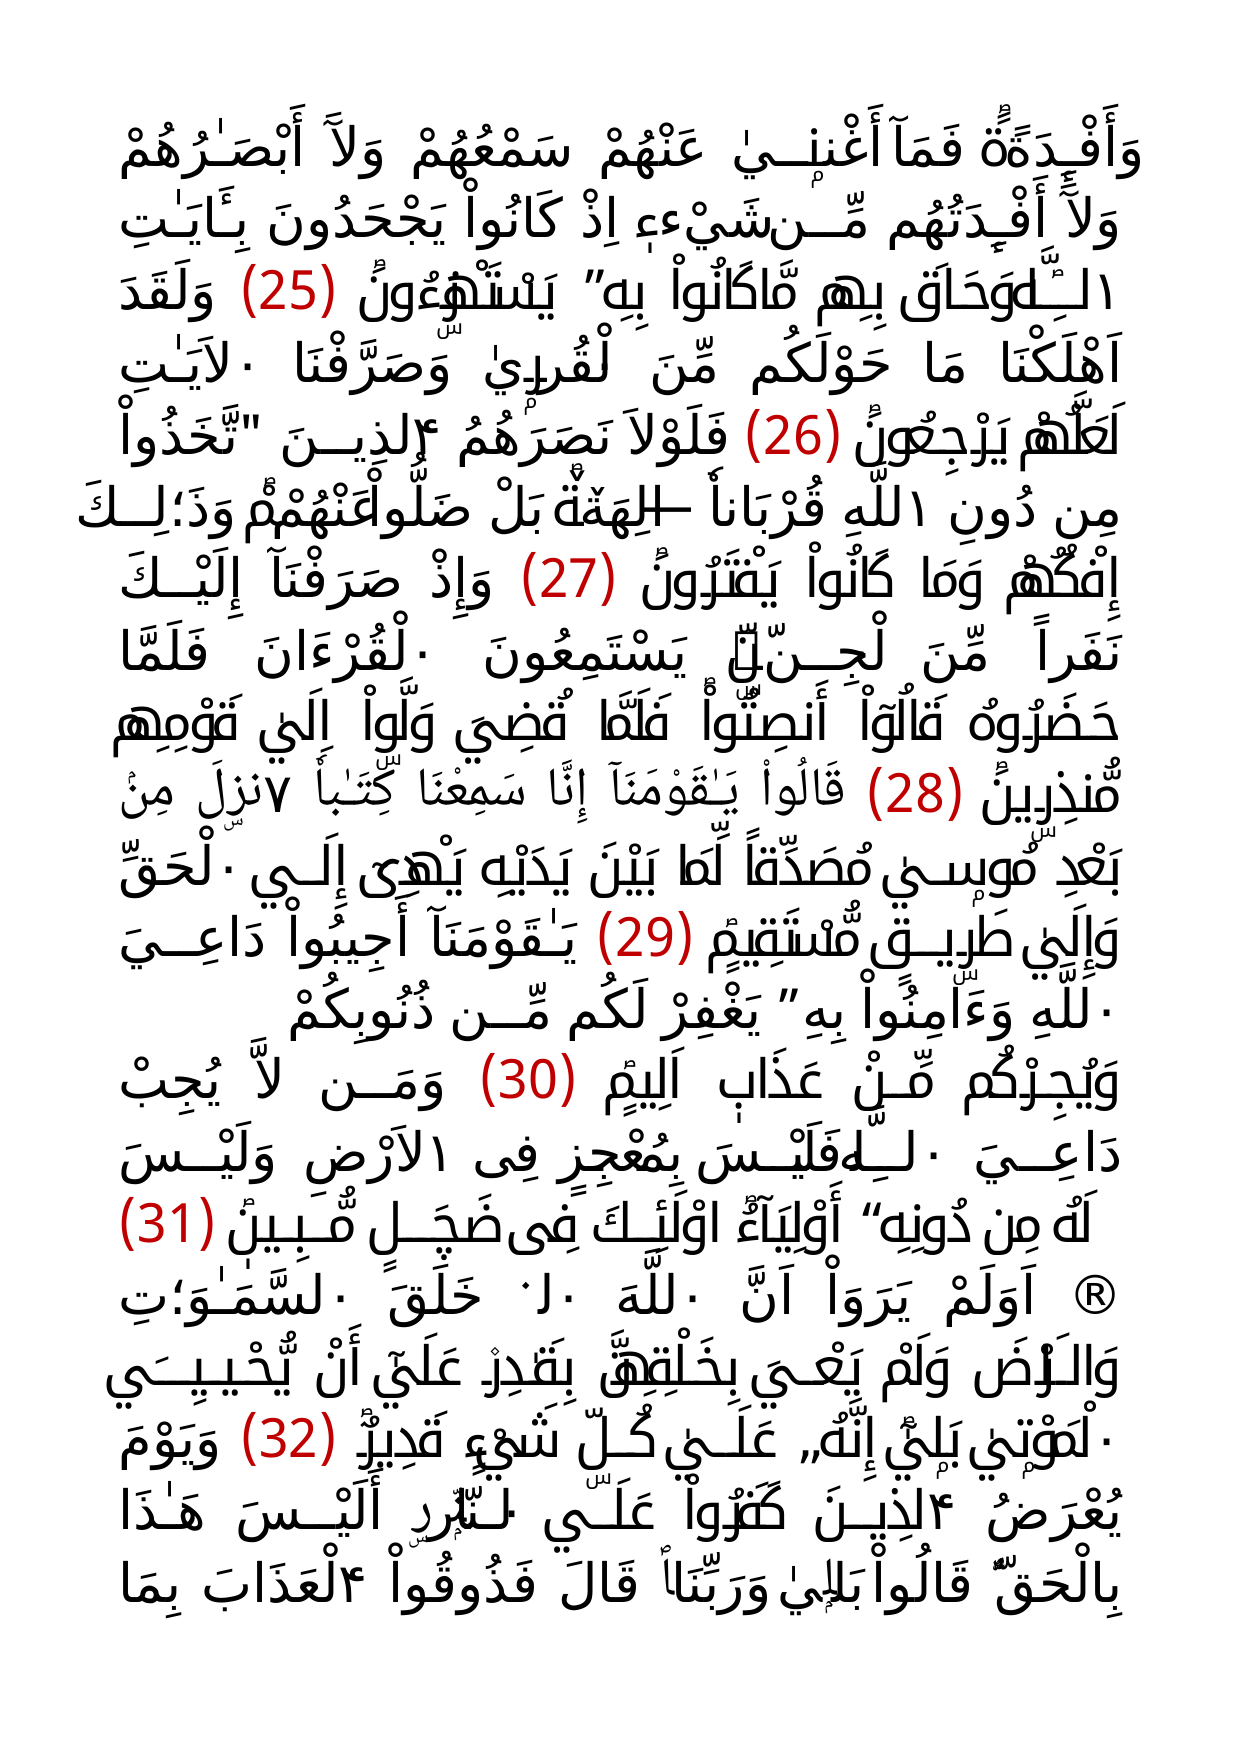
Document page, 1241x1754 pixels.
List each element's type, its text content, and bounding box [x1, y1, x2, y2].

text ¤ بِسْمِ ۱للَّهِ ۱لرَّحْمَـٰنِ ۱لرَّحِيمِ حۭمِٓؐ تَنزۣيــلُ ۴لْكِتَـٰبِ مِــنَ ۰للَّهِ ۱لْعَزۣيزۣ ۱لْحَكِيمِؐ (1) مَا خَلَقْنَا ۰لسَّمَـٰوَ؛تِ وَالاَرْضَ وَمَا بَيْنَهُمَآ إِلاَّ بِالْحَقِّ وَأَجَــلٍ مُّسَمّيًؐ وَالذِيــنَ كَفَرُواْ عَمَّآ ٱُنذِرُواْ مُعْرۣضُونَؐ (2) قُلَ اَرَ×يْتُم مَّا تَدْعُونَ مِن دُونِ ۱للَّهِ أَرُونِى مَاذَا خَلَقُواْ مِــنَ ۰لاَرْضِ أَمْ لَهُمْ شِرْكككٌ فِى ۱لسَّمَـٰوَ؛تِؐ 'يتُونِى بِكِتَـٰبٍ مِّــن قَبْلِ هَـٰذَآ أَوَ اَثَــٰرَةٍ مِّنْ عِلْمٖ اِن كُنتُمْ صَـٰدِقِينَؐ (3) وَمَــنَ اَضَلُّ مِمَّنْ يَّدْعُواْ مِن دُونِ ۱للَّهِ مَــن لاَّ يَسْتَجِيبُ لَهُ; إِلَيٰ يَوْمِ ۱لْقِيَـٰمَةِ وَهُمْ عَــن دُعَآئِهِمْ غَـٰفِلُونَؐ (4) وَإِذَا حُشِرَ ۰لنَّاسسسُ كَانُواْ لَهُمُ; أَعْدَآءً وَكَانُواْ بِعِبَادَتِهِمْ كۭـٰفِرۣينَؐ (5) وَإِذَا تُتْلۭــيٰ عَلَيْهِمُ; ءَايَـٰتُنَا بَيِّنَـٰتٍ قَالَ ۰لذِيــنَ كَفَرُواْ ڤِڤْحَقِّ لَمَّا جَآءَهُمْ هَـٰذَا سِحْـرٌ مُّبِين٘ؐ (6) اَمْ يَقُولُونَ "فْتَرۭيٰهُؐ قُلِ اِنِ 'فْتَرَيْتُهُ„ فَلاَ تَمْلِكُونَ لِى مِــنَ ۰للَّهِ شَيْـٔاٗؐ هُوَ أَعْلَمُ بِمَا تُفِيضُونَ فِيهِؐ كَفۭيٰ بِــهِ” شَهِيداَۢ بَيْنِى وَبَيْنَكُمْؐ وَهُوَ ۰لْغَفُورُ ۴لرَّحِيمُؐ (7) قُــلْ مَا كُنتُ بِدْعاً مِّنَ ۰لرُّسُلِ وَمَآ أَدْرۣى مَا يُفْعَلُ بِى وَلاَ بِكُمُؐ; إِنَ اَتَّبِعُ إِلاَّ مَا يُوحۭيٰٓ إِلَيَّؐ وَمَآ أَنَا إِلاَّ نَذِيرٌ مُّبِينٌؐ (8) قُلَ اَرَ×يْتُمُ; إِن كَانَ مِنْ عِندِ ۱للَّهِ وَكَفَرْتُم بِهِ” وَشَهِدَ شَاهِدٌ مِّنۢ بَنِىٓ إِسْرَآءِيــلَ عَلَيٰ مِثْلِهِ” فَـَٔامَنَ وَاسْتَكْبَرْتُمُؐ; إِنَّ ۰للَّهَ لاَ يَهْدِى ۱لْقَوْمَ ۰لظَّـٰلِمِينَؐ (9) وَقَالَ ۰لذِيــنَ كَفَرُواْ لِلذِيــنَ ءَامَنُواْ لَوْ كَانَ خَيْراً مَّا سَبَقُونَآ إِلَيْهِؐ وَإِذْ لَمْ يَهْتَدُواْ بِهِ” فَسَيَقُولُونَ هَـٰذَآ إِفْكٌ قَدِيمٌؐ (10) وَمِــن قَـبْلِهِ” كِتَـٰبُ مُوسۭيٰٓ إِمَاماً وَرَحْمَةًؐ وَهَـٰذَا كِتَـٰبٌ مُّصَدِّقٌ لِّسَاناٗ عَرَبِيّاً لِّتُنذِرَ ۰لذِيــنَ ظَلَمُواْ وَبُشْرۭيٰ ڤِڤْمُحْسِنِينَؐ (11) إِنَّ ۰لذِيــنَ قَالُواْ رَبُّنَا ۰للَّهُ ثُمَّ "سْتَقَـٰمُواْ فَلاَ خَوْف٘ عَلَيْهِمْ وَلاَ هُمْ يَحْزَنُونَؐ (12) ٱُوْلَئِكَ أَصْحَـٰبُ ۴لْجَنَّةِ خَـٰلِدِينَ فِـيهَاؐ جَزَآءَۢ بِمَا كَانُواْ يَعْمَلُونَؐ (13) ® وَوَصَّيْنَا ۰لِانسَـٰنَ بِوَ؛لِدَيْهِ حُسْناٗؐ حَمَلَتْهُ ٱُمُّهُ„ كَرْهاً وَوَضَعَتْهُ كَرْهاًؐ وَحَمْلُهُ„ وَفِصَـٰلُهُ„ ثَـچَثُونَ شَهْراٗؐ حَتَّيٰٓ إِذَا بَلَغَ أَشُدَّهُ„ وَبَلَغَ أَرْبَعِيــنَ سَنَةً قَالَ رَبِّ أَوْزۣعْنِيَ أَنَ اَشْكُرَ نِعْمَتَكَ ۰لتِىٓ أَنْعَمْتَ عَلَيَّ وَعَلَيٰ وَ؛لِدَيَّ وَأَنَ اَعْمَــلَ صَـٰڤِحاً تَرْضۭيٰهُؐ وَأَصْلِحْ لِى فِى ذُرّۣيَّتِىٓؐ إِنِّى تُبْتُ إِلَيْــكَ وَإِنِّى مِــنَ ۰لْمُسْلِمِينَؐ (14) ٱُوْلَئِكَ ۰لذِينَ يُتَقَبَّــلُ عَنْهُمُ; أَحْسَــنُ مَا عَمِلُواْ وَيُتَجَاوَزُ عَــن سَيِّـَٔاتِهِمْ فِىٓ أَصْحَـٰبِ ۱لْجَنَّةِؐ وَعْدَ ۰لصِّدْقِ ۱ﻟ﮲ كَانُواْ يُوعَدُونَؐ (15) وَاﻟ﮲ قَالَ لِوَ؛لِدَيْهِ ٱُفٍّ لَّكُمَآ أَتَعِدَ؛نِنِيَ أَنُ ۷خْرَجَ وَقَدْ خَلَتِ ۱لْقُرُونُ مِن قَبْلِى وَهُمَا يَسْتَغِيثَـٰنِ ۱للَّهَ وَيْلَــكَ ءَامِنِ اِنَّ وَعْدَ ۰للَّهِ حَقٌّ فَيَقُولُ مَا هَـٰذَآ إِلٓاَّ أَسَـٰطِيرُ ۴لاَوَّلِينَؐ (16) ٱُوْلَئِــكَ ۰لذِيــنَ حَقَّ عَلَيْهِمُ ۴لْقَوْلُ فِىٓ ٱُمَمٍ قَدْ خَلَتْ مِن قَبْلِهِم مِّنَ ۰لْجِنِّ وَالِانسِؐ إِنَّهُمْ كَانُواْ خَـٰسِرۣينَؐ (17) وَلِكُلٍّ دَرَجَـٰتٌ مِّمَّا عَمِلُواْؐ وَلِنُوَفِّيَهُمُ; أَعْمَـٰلَهُمْ وَهُمْ لاَ يُظْلَمُونَؐ (18) وَيَوْمَ يُعْرَضضضُ ۴لذِيــنَ كَفَرُواْ عَلَــي ۰لـنّۭارۣ أَذْهَبْتُمْ طَيِّبَـٰتِكُمْ فِى حَيَاتِكُمُ ۴لدُّنْيۭا وَاسْتَمْتَعْتُم بِهَاؐ فَالْيَوْمَ تُجْزَوْنَ عَذَابَ ۰لْهُونِ بِمَا كُنتُمْ تَسْتَكْبِرُونَ فِى ۱لاَرْضضضِ بِغَيْرۣ ۱لْحَقِّ وَبِمَا كُنتُمْ تَفْسُقُونَؐ (19) © وَاذْكُرَ اَخَا عَادٖ اِذَ اَنذَرَ قَوْمَهُ„ بِالاَحْقَافِ وَقَدْ خَلَتِ ۱لنُّذُرُ مِنۢ بَيْـنِ يَدَيْهِ وَمِــنْ خَلْفِهِ“ أَلاَّ تَعْبُدُوٓاْ إِلاَّ ۰للَّهَؐ إِنِّــيَ أَخَافُ عَلَيْكُمْ عَذَابَ يَوْمٖ عَظِيمٍؐ (20) قَالُوٓاْ أَجِيؔتَنَا لِتَافِكَنَا عَــنَ —الِهَتِنَا فَاتِنَا بِمَا تَعِدُنَآ إِن كُنتَ مِــنَ ۰لصَّـٰدِقِينَؐ (21) قَالَ إِنَّمَا ۰لْعِلْمُ عِندَ ۰للَّهِ وَٱُبَلِّغُكُم مَّآ ٱُرْسِلْتُ بِهِ” وَچَكِنِّيَ أَرۭيٰكُمْ قَوْماً تَجْهَلُونَؐ (22) فَلَمَّا رَأَوْهُ عَارۣضاً مُّسْتَقْبِلَ أَوْدِيَتِهِمْ قَالُواْ هَـٰذَا عَارۣضضضٌ مُّمْطِرُنَاؐ بَلْ هُوَ مَا "سْتَعْجَلْتُم بِهِؐ” رۣيحٌ فِيهَا عَذَاب٘ اَلِيمٌؐ (23) تُدَمِّرُ كُــلَّ شَيْءٙ بِأَمْرۣ رَبِّهَاؐ فَأَصْبَحُواْ لاَ تَرۭيٰٓ إِلاَّ مَسَـٰكِنَهُمْؐ كَذَ؛لِكَ نَجْزۣى ۱لْقَوْمَ ۰ڤْمُجْرۣمِينَؐ (24) وَلَقَدْ مَكَّنَّـٰهُمْ فِيمَآ إِن مَّكَّنَّـٰكُمْ فِيهِ وَجَعَلْنَا لَهُمْ سَمْعاً وَأَبْصَـٰراً وَأَفْـِٕدَةًؐ فَمَآ أَغْنۭــيٰ عَنْهُمْ سَمْعُهُمْ وَلآَ أَبْصَـٰرُهُمْ وَلآَ أَفْـِٕدَتُهُم مِّــن شَيْءٖ اِذْ كَانُواْ يَجْحَدُونَ بِـَٔايَـٰتِ ۱للَّهِؐ وَحَاقَ بِهِم مَّاكَانُواْ بِهِ” يَسْتَهْزۣءُونَؐ (25) وَلَقَدَ اَهْلَكْنَا مَا حَوْلَكُم مِّنَ ۰لْقُرۭيٰ وَصَرَّفْنَا ۰لاَيَـٰتِ لَعَلَّهُمْ يَرْجِعُونَؐ (26) فَلَوْلاَ نَصَرَهُمُ ۴لذِيــنَ "تَّخَذُواْ مِن دُونِ ۱للَّهِ قُرْبَاناٗ —الِهَةٚؐ بَلْ ضَلُّواْ عَنْهُمْؐ وَذَ؛لِــكَ إِفْكُهُمْ وَمَا كَانُواْ يَفْتَرُونَؐ (27) وَإِذْ صَرَفْنَآ إِلَيْــكَ نَفَراً مِّنَ ۰لْجِــنّۣ يَسْتَمِعُونَ ۰لْقُرْءَانَ فَلَمَّا حَضَرُوهُ قَالُوٓاْ أَنصِتُواْؐ فَلَمَّا قُضِيَ وَلَّوۣاْ اِلَيٰ قَوْمِهِم مُّنذِرۣينَؐ (28) قَالُواْ يَـٰقَوْمَنَآ إِنَّا سَمِعْنَا كِتَـٰباٗ ۷نزۣلَ مِنۢ بَعْدِ مُوسۭــيٰ مُصَدِّقاً لِّمَا بَيْنَ يَدَيْهِ يَهْدِىٓ إِلَــي ۰لْحَقِّ وَإِلَيٰ طَرۣيــقٍ مُّسْتَقِيمٍؐ (29) يَـٰقَوْمَنَآ أَجِيبُواْ دَاعِــيَ ۰للَّهِ وَءَامِنُواْ بِهِ” يَغْفِرْ لَكُم مِّــن ذُنُوبِكُمْ [118, 118, 1122, 1050]
text وَيُجِرْكُم مِّــنْ عَذَابٖ اَلِيمٍؐ (30) وَمَــن لاَّ يُجِبْ دَاعِــيَ ۰للَّهِ فَلَيْــسَ بِمُعْجِزٍ فِى ۱لاَرْضِ وَلَيْــسَ لَهُ„ مِن دُونِهِ“ أَوْلِيَآءُؐ اوْلَئِــكَ فِى ضَچَــلٍ مُّــبِـينٖؐ (31) ® اَوَلَمْ يَرَوَاْ اَنَّ ۰للَّهَ ۰ﻟ﮲ خَلَقَ ۰لسَّمَـٰوَ؛تِ وَالاَرْضَ وَلَمْ يَعْــيَ بِخَلْقِهِنَّ بِقَـٰدِر۫ عَلَيٰٓ أَنْ يُّحْيـيِـــَي ۰لْمَوْتۭيٰ بَلۭيٰٓؐ إِنَّهُ„ عَلَــيٰ كُــلّۣ شَيْءٍ قَدِيرٌؐ (32) وَيَوْمَ يُعْرَضُ ۴لذِيــنَ كَفَرُواْ عَلَــي ۰لـنّۭارۣ أَلَيْــسَ هَـٰذَا بِالْحَقﱢّؐ قَالُواْ بَلۭيٰ وَرَبِّنَاؐ قَالَ فَذُوقُواْ ۴لْعَذَابَ بِمَا كُنتُمْ تَكْفُرُونَؐ (33) فَاصْبِرْ كَمَا صَبَرَ ٱُوْلُواْ ۴لْعَزْمِ مِنَ ۰لرُّسُلِ وَلاَ تَسْتَعْجِــلؐ لَّهُمْ كَأَنَّهُمْ يَوْمَ يَرَوْنَ مَا يُوعَدُونَ لَمْ يَلْبَثُوٓاْ إِلاَّ سَاعَةً مِّن نَّهۭارۣۢ بَچَغٌؐ فَهَـلْ يُهْلَكُ إِلاَّ ۰لْقَوْمُ ۴لْفَـٰسِقُونَ (34) [118, 1050, 1122, 1624]
